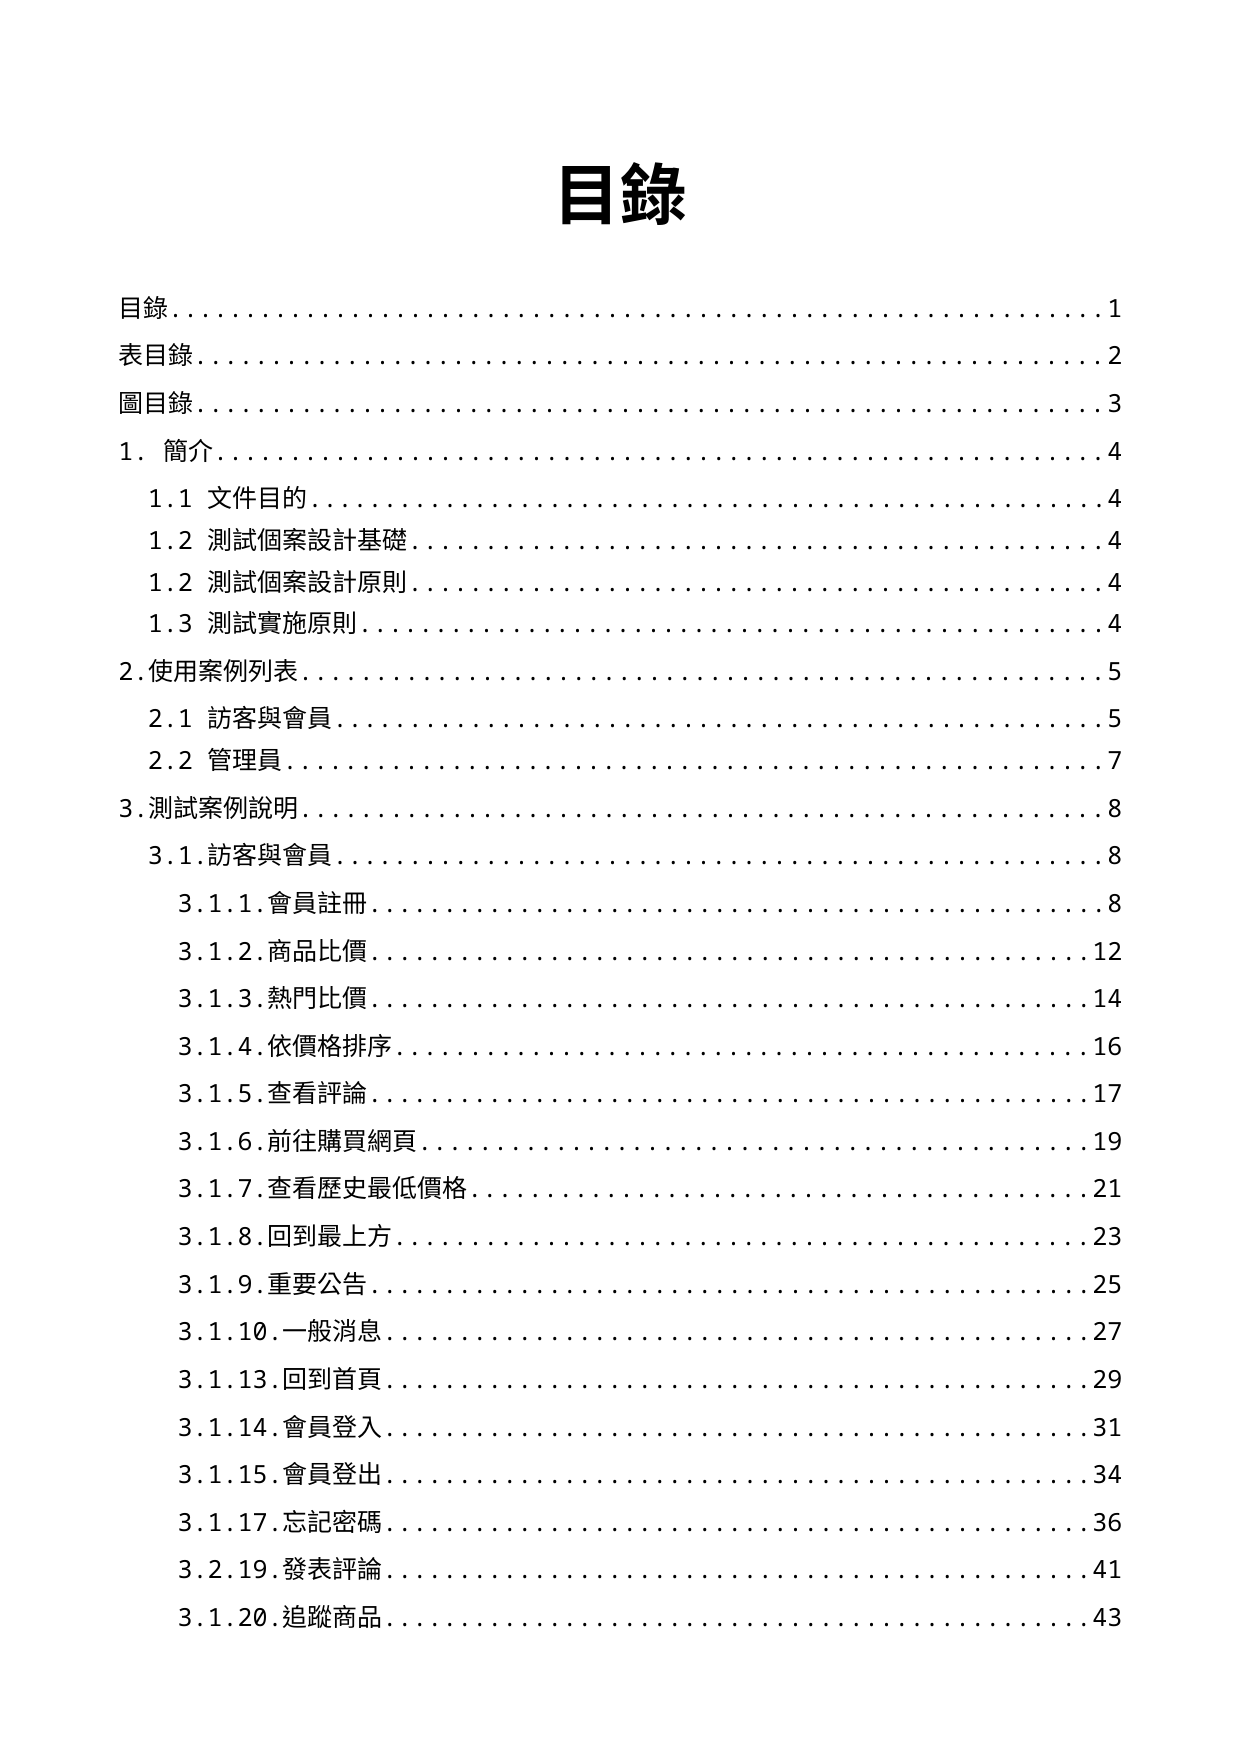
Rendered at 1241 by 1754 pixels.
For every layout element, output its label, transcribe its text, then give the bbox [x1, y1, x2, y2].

text 3.1.2.商品比價 12 [177, 931, 1122, 967]
text 1.2 測試個案設計基礎 4 [148, 520, 1122, 557]
text 3.1.20.追蹤商品 43 [177, 1597, 1122, 1634]
text 1. 簡介 4 [118, 431, 1122, 467]
text 3.1.10.一般消息 27 [177, 1312, 1122, 1348]
subtitle 目錄 [118, 142, 1122, 238]
text 2.2 管理員 7 [148, 741, 1122, 777]
text 3.1.14.會員登入 31 [177, 1407, 1122, 1443]
text 目錄 1 [118, 288, 1122, 324]
text 3.1.3.熱門比價 14 [177, 978, 1122, 1015]
text 表目錄 2 [118, 336, 1122, 372]
text 1.3 測試實施原則 4 [148, 604, 1122, 640]
text 3.1.9.重要公告 25 [177, 1264, 1122, 1300]
text 3.2.19.發表評論 41 [177, 1550, 1122, 1586]
text 2.使用案例列表 5 [118, 651, 1122, 687]
text 1.2 測試個案設計原則 4 [148, 562, 1122, 598]
text 3.1.8.回到最上方 23 [177, 1217, 1122, 1253]
text 1.1 文件目的 4 [148, 479, 1122, 515]
text 3.1.15.會員登出 34 [177, 1454, 1122, 1491]
text 圖目錄 3 [118, 383, 1122, 420]
text 3.測試案例說明 8 [118, 788, 1122, 824]
text 3.1.17.忘記密碼 36 [177, 1502, 1122, 1538]
text 3.1.13.回到首頁 29 [177, 1359, 1122, 1396]
text 3.1.6.前往購買網頁 19 [177, 1121, 1122, 1158]
text 3.1.7.查看歷史最低價格 21 [177, 1169, 1122, 1205]
text 3.1.5.查看評論 17 [177, 1074, 1122, 1110]
text 2.1 訪客與會員 5 [148, 699, 1122, 735]
text 3.1.4.依價格排序 16 [177, 1026, 1122, 1062]
text 3.1.1.會員註冊 8 [177, 883, 1122, 919]
text 3.1.訪客與會員 8 [148, 836, 1122, 872]
